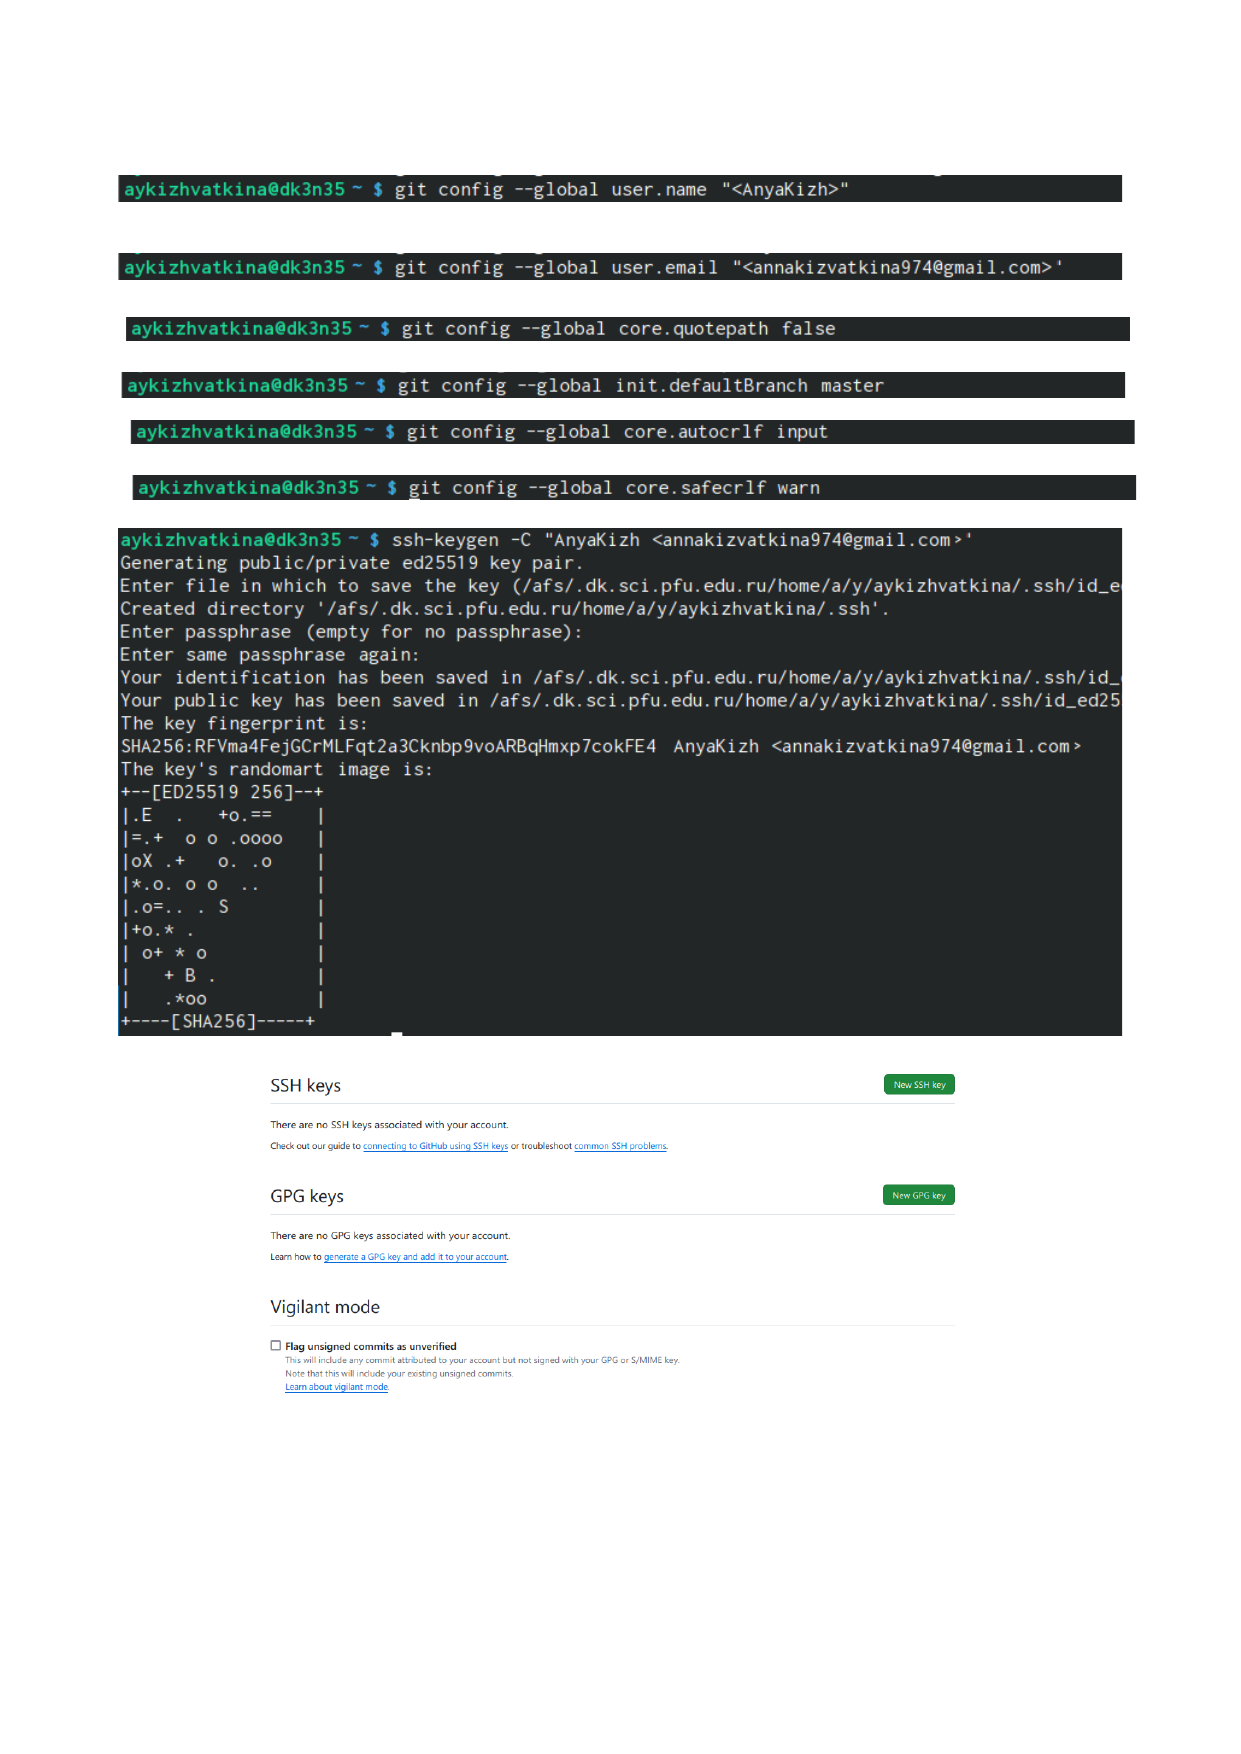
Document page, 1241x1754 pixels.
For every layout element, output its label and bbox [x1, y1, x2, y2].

picture [118, 528, 1123, 1036]
picture [132, 475, 1137, 500]
picture [118, 175, 1123, 202]
picture [121, 372, 1126, 398]
picture [126, 317, 1130, 341]
picture [118, 253, 1123, 280]
picture [130, 420, 1135, 444]
picture [265, 1063, 975, 1582]
